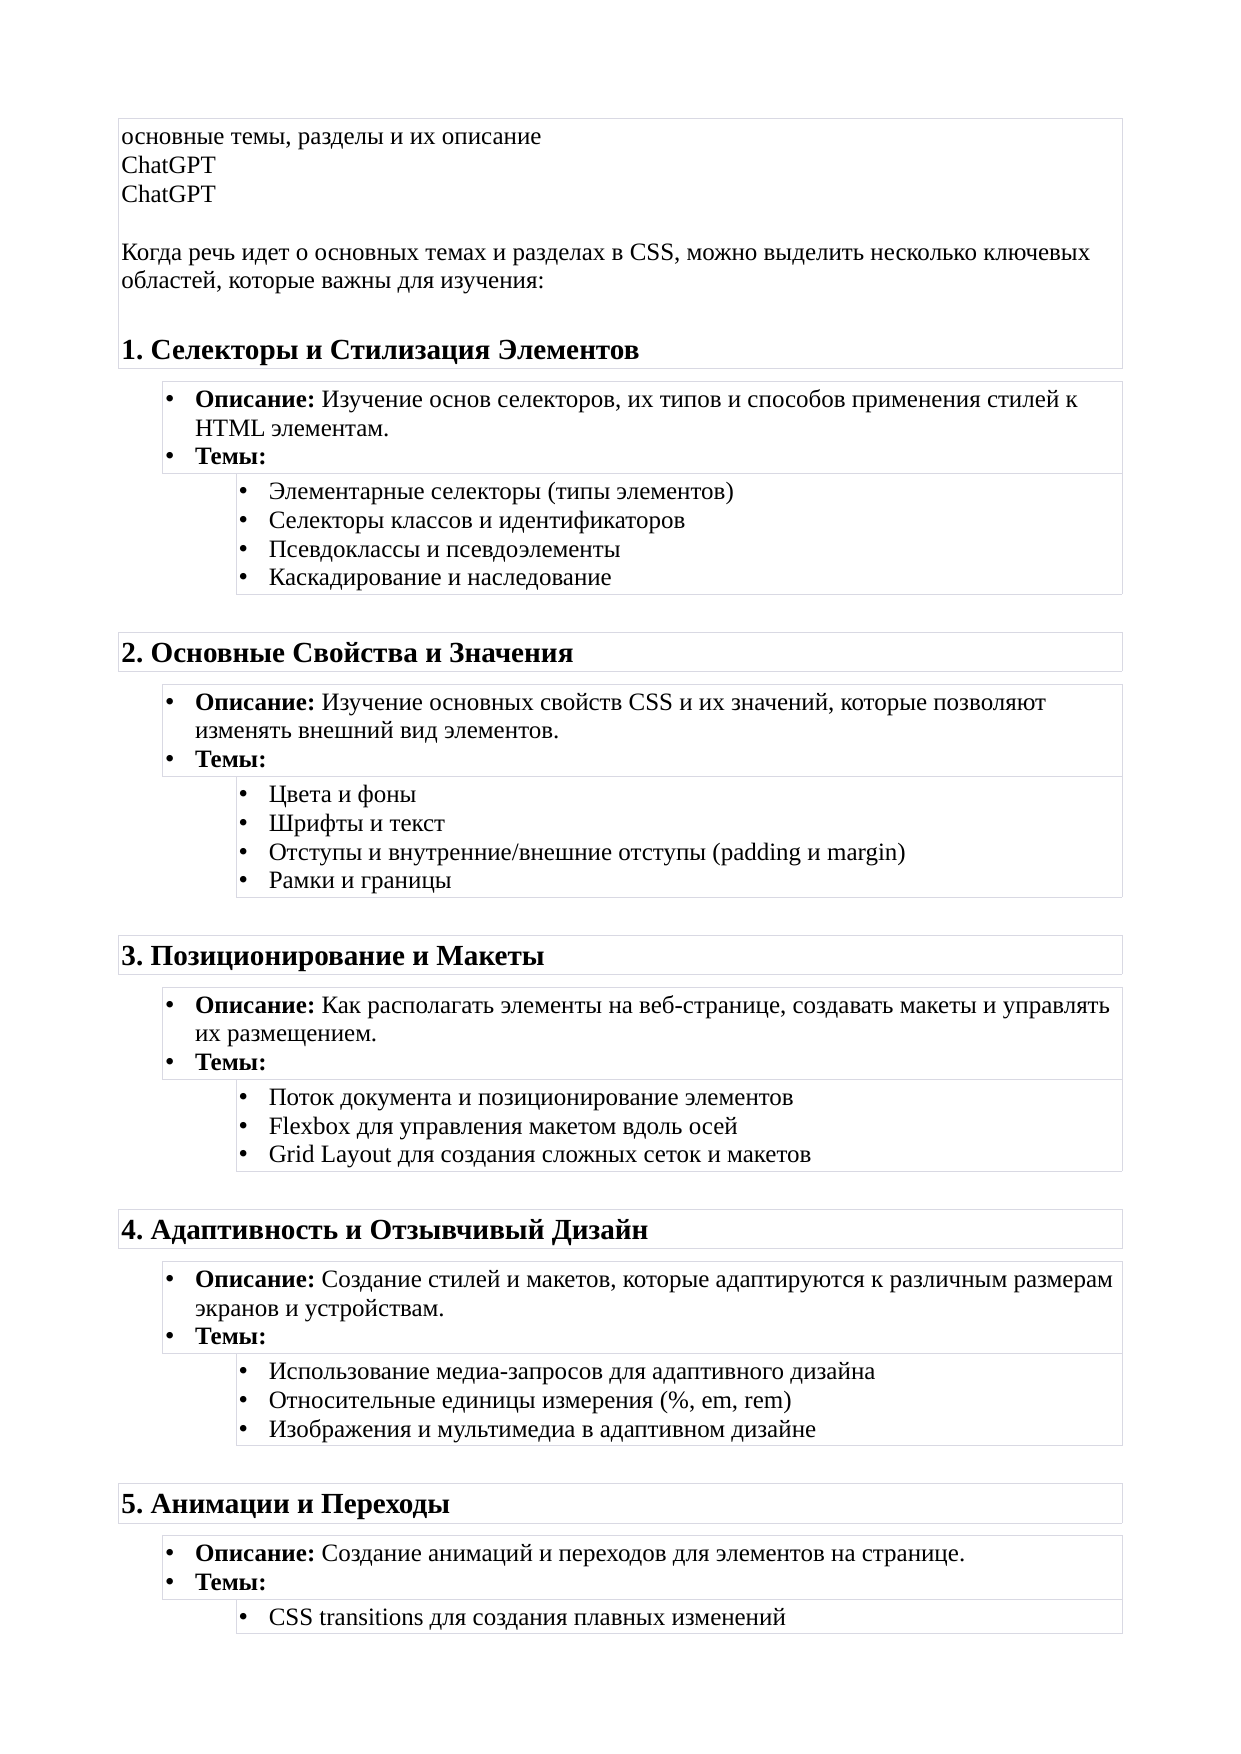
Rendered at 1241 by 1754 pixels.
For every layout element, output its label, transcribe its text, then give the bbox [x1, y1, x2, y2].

list Изображения и мультимедиа в адаптивном дизайне [237, 1411, 1122, 1445]
list Каскадирование и наследование [237, 559, 1122, 594]
subtitle 4. Адаптивность и Отзывчивый Дизайн [119, 1210, 1122, 1248]
subtitle 2. Основные Свойства и Значения [119, 633, 1122, 671]
subtitle 3. Позиционирование и Макеты [119, 936, 1122, 974]
list Grid Layout для создания сложных сеток и макетов [237, 1137, 1122, 1171]
list Темы: [163, 741, 1122, 776]
list CSS transitions для создания плавных изменений [237, 1600, 1122, 1633]
list Рамки и границы [237, 862, 1122, 897]
text Когда речь идет о основных темах и разделах в CSS, можно выделить несколько ключевых областей, которые важны для изучения: [119, 234, 1122, 294]
list Темы: [163, 1044, 1122, 1079]
list Темы: [163, 438, 1122, 473]
text ChatGPT [119, 147, 1122, 176]
list Темы: [163, 1564, 1122, 1599]
subtitle 5. Анимации и Переходы [119, 1484, 1122, 1523]
list Описание: Создание стилей и макетов, которые адаптируются к различным размерам экранов и устройствам. [163, 1262, 1122, 1318]
text основные темы, разделы и их описание [119, 119, 1122, 147]
list Цвета и фоны [237, 777, 1122, 805]
subtitle 1. Селекторы и Стилизация Элементов [119, 329, 1122, 368]
list Темы: [163, 1318, 1122, 1353]
list Псевдоклассы и псевдоэлементы [237, 531, 1122, 559]
list Описание: Изучение основ селекторов, их типов и способов применения стилей к HTML элементам. [163, 382, 1122, 438]
list Относительные единицы измерения (%, em, rem) [237, 1382, 1122, 1411]
list Шрифты и текст [237, 805, 1122, 834]
list Описание: Как располагать элементы на веб-странице, создавать макеты и управлять их размещением. [163, 988, 1122, 1044]
list Использование медиа-запросов для адаптивного дизайна [237, 1354, 1122, 1382]
list Описание: Создание анимаций и переходов для элементов на странице. [163, 1536, 1122, 1564]
list Поток документа и позиционирование элементов [237, 1080, 1122, 1108]
list Селекторы классов и идентификаторов [237, 502, 1122, 531]
list Отступы и внутренние/внешние отступы (padding и margin) [237, 834, 1122, 862]
list Flexbox для управления макетом вдоль осей [237, 1108, 1122, 1137]
text ChatGPT [119, 176, 1122, 207]
list Описание: Изучение основных свойств CSS и их значений, которые позволяют изменять внешний вид элементов. [163, 685, 1122, 741]
list Элементарные селекторы (типы элементов) [237, 474, 1122, 502]
